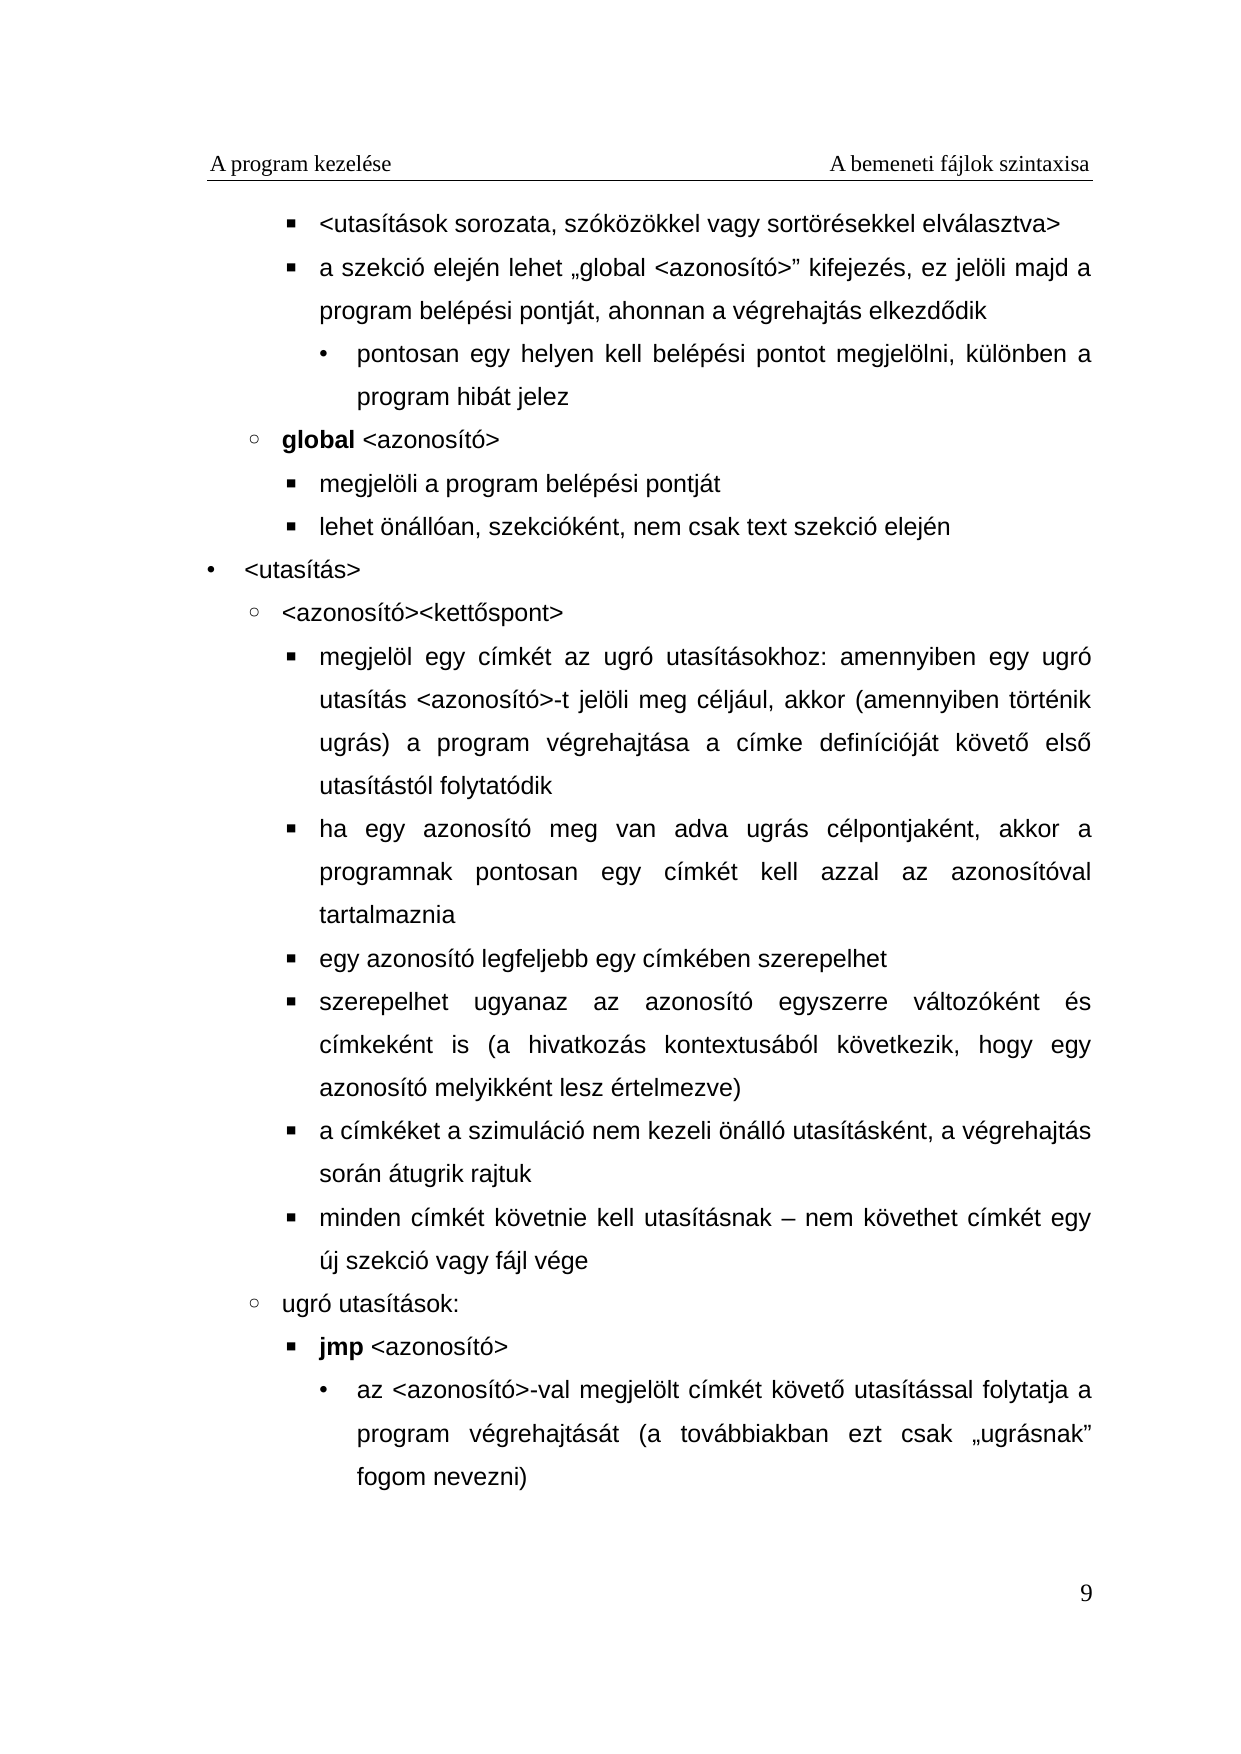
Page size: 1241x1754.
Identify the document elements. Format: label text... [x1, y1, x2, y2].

list megjelöl egy címkét az ugró utasításokhoz: amennyiben egy ugró utasítás <azonosító>-t jelöli meg céljául, akkor (amennyiben történik ugrás) a program végrehajtása a címke definícióját követő első utasítástól folytatódik [282, 641, 1093, 800]
list minden címkét követnie kell utasításnak – nem követhet címkét egy új szekció vagy fájl vége [282, 1203, 1093, 1274]
list megjelöli a program belépési pontját [282, 468, 1093, 497]
list a címkéket a szimuláció nem kezeli önálló utasításként, a végrehajtás során átugrik rajtuk [282, 1116, 1093, 1188]
list global <azonosító> [244, 425, 1093, 454]
list <utasítások sorozata, szóközökkel vagy sortörésekkel elválasztva> [282, 209, 1093, 238]
list ugró utasítások: [244, 1289, 1093, 1318]
list ha egy azonosító meg van adva ugrás célpontjaként, akkor a programnak pontosan egy címkét kell azzal az azonosítóval tartalmaznia [282, 814, 1093, 929]
list egy azonosító legfeljebb egy címkében szerepelhet [282, 943, 1093, 972]
list jmp <azonosító> [282, 1332, 1093, 1361]
list az <azonosító>-val megjelölt címkét követő utasítással folytatja a program végrehajtását (a továbbiakban ezt csak „ugrásnak” fogom nevezni) [319, 1375, 1093, 1491]
list a szekció elején lehet „global <azonosító>” kifejezés, ez jelöli majd a program belépési pontját, ahonnan a végrehajtás elkezdődik [282, 253, 1093, 324]
list <azonosító><kettőspont> [244, 598, 1093, 627]
list lehet önállóan, szekcióként, nem csak text szekció elején [282, 512, 1093, 541]
list <utasítás> [207, 555, 1093, 584]
list pontosan egy helyen kell belépési pontot megjelölni, különben a program hibát jelez [319, 339, 1093, 411]
list szerepelhet ugyanaz az azonosító egyszerre változóként és címkeként is (a hivatkozás kontextusából következik, hogy egy azonosító melyikként lesz értelmezve) [282, 987, 1093, 1102]
